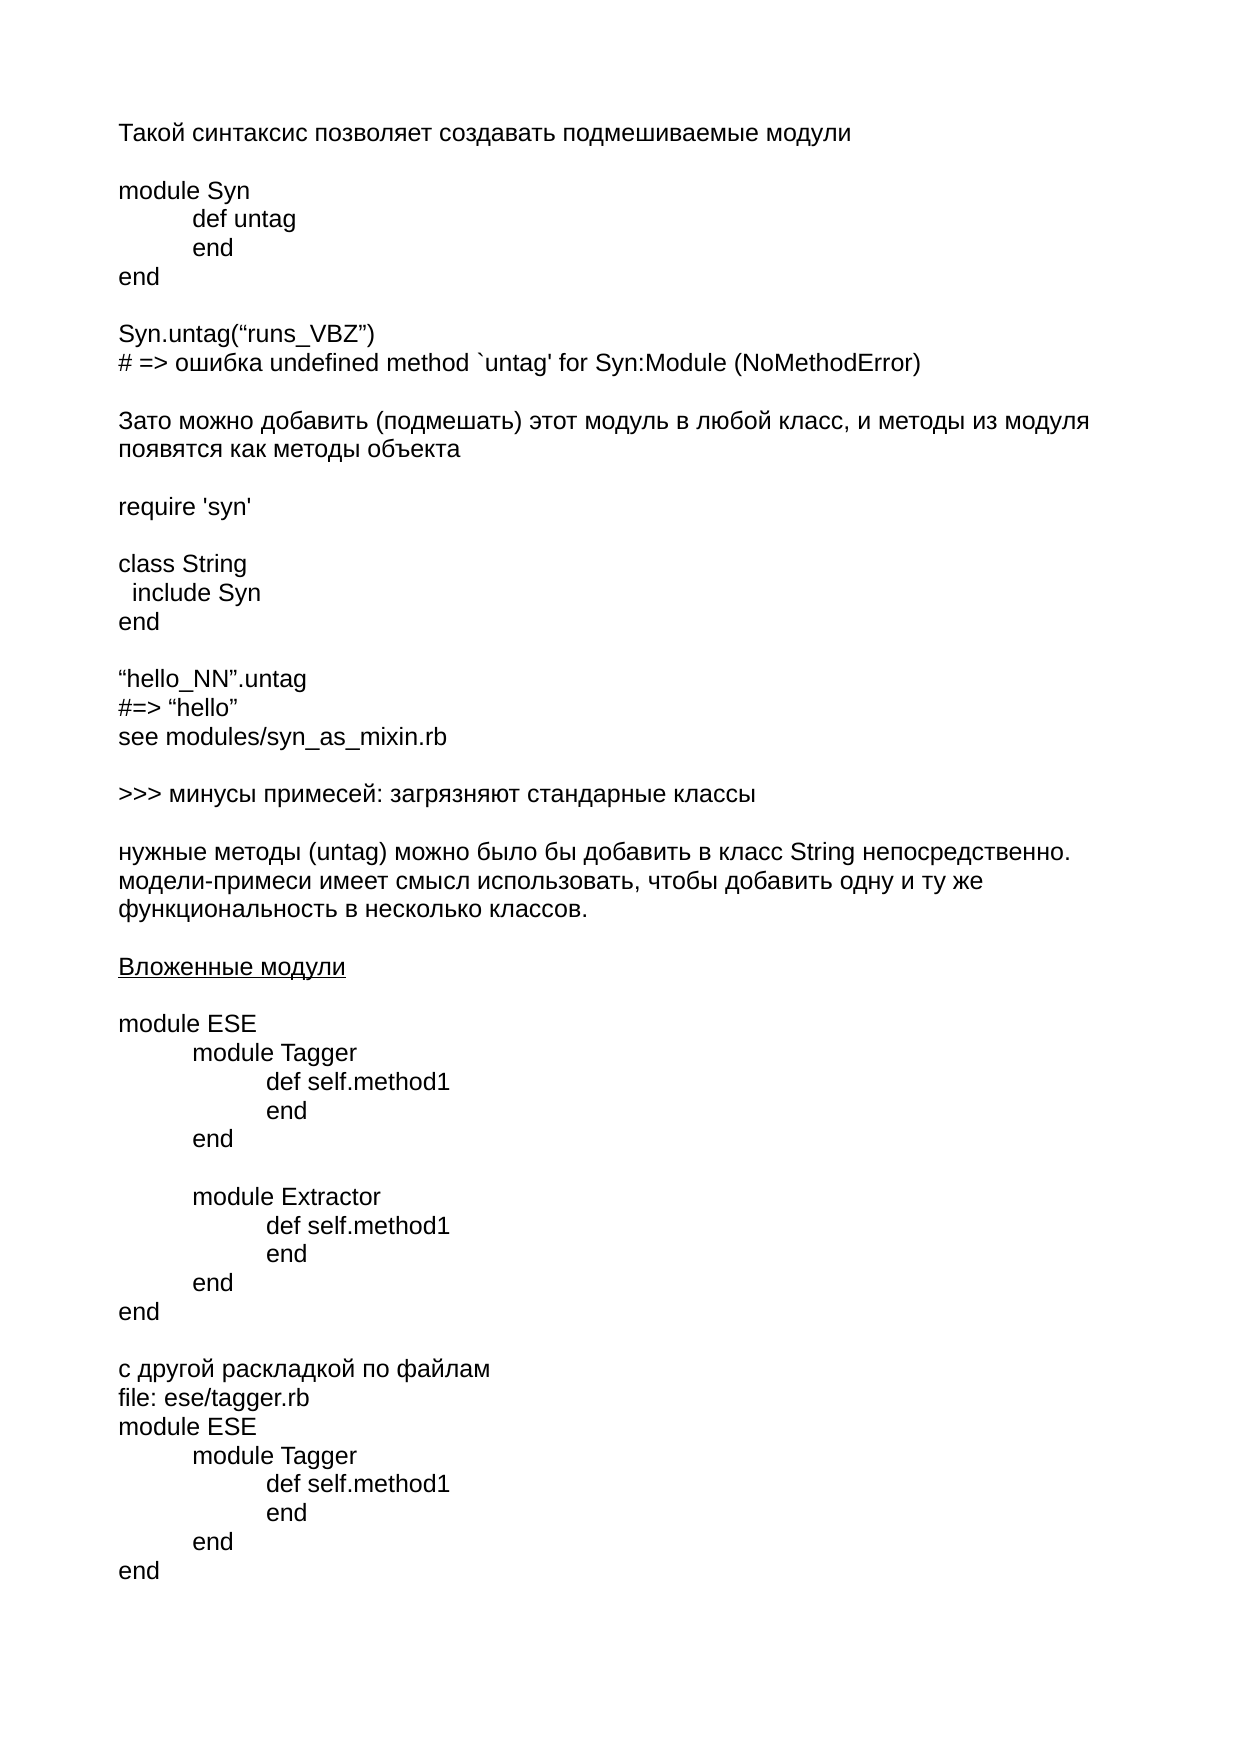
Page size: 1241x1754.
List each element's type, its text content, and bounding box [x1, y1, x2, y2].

text module Tagger [118, 1038, 1122, 1067]
text end [118, 1239, 1122, 1268]
text >>> минусы примесей: загрязняют стандарные классы [118, 779, 1122, 808]
text end [118, 607, 1122, 636]
text include Syn [118, 578, 1122, 607]
text end [118, 1124, 1122, 1153]
text # => ошибка undefined method `untag' for Syn:Module (NoMethodError) [118, 348, 1122, 377]
text require 'syn' [118, 492, 1122, 521]
text def self.method1 [118, 1211, 1122, 1239]
text end [118, 1096, 1122, 1124]
text с другой раскладкой по файлам [118, 1354, 1122, 1383]
text end [118, 1268, 1122, 1297]
text def self.method1 [118, 1067, 1122, 1096]
text def self.method1 [118, 1469, 1122, 1498]
text Такой синтаксис позволяет создавать подмешиваемые модули [118, 118, 1122, 147]
text #=> “hello” [118, 693, 1122, 722]
text end [118, 233, 1122, 262]
text module ESE [118, 1009, 1122, 1038]
text def untag [118, 204, 1122, 233]
text module Tagger [118, 1441, 1122, 1469]
text end [118, 1556, 1122, 1584]
text Зато можно добавить (подмешать) этот модуль в любой класс, и методы из модуля появятся как методы объекта [118, 406, 1122, 463]
text module Extractor [118, 1182, 1122, 1211]
text Вложенные модули [118, 952, 1122, 981]
text file: ese/tagger.rb [118, 1383, 1122, 1412]
text Syn.untag(“runs_VBZ”) [118, 319, 1122, 348]
text “hello_NN”.untag [118, 664, 1122, 693]
text end [118, 262, 1122, 291]
text end [118, 1297, 1122, 1326]
text see modules/syn_as_mixin.rb [118, 722, 1122, 751]
text class String [118, 549, 1122, 578]
text module ESE [118, 1412, 1122, 1441]
text module Syn [118, 176, 1122, 204]
text нужные методы (untag) можно было бы добавить в класс String непосредственно. модели-примеси имеет смысл использовать, чтобы добавить одну и ту же функциональность в несколько классов. [118, 837, 1122, 923]
text end [118, 1527, 1122, 1556]
text end [118, 1498, 1122, 1527]
